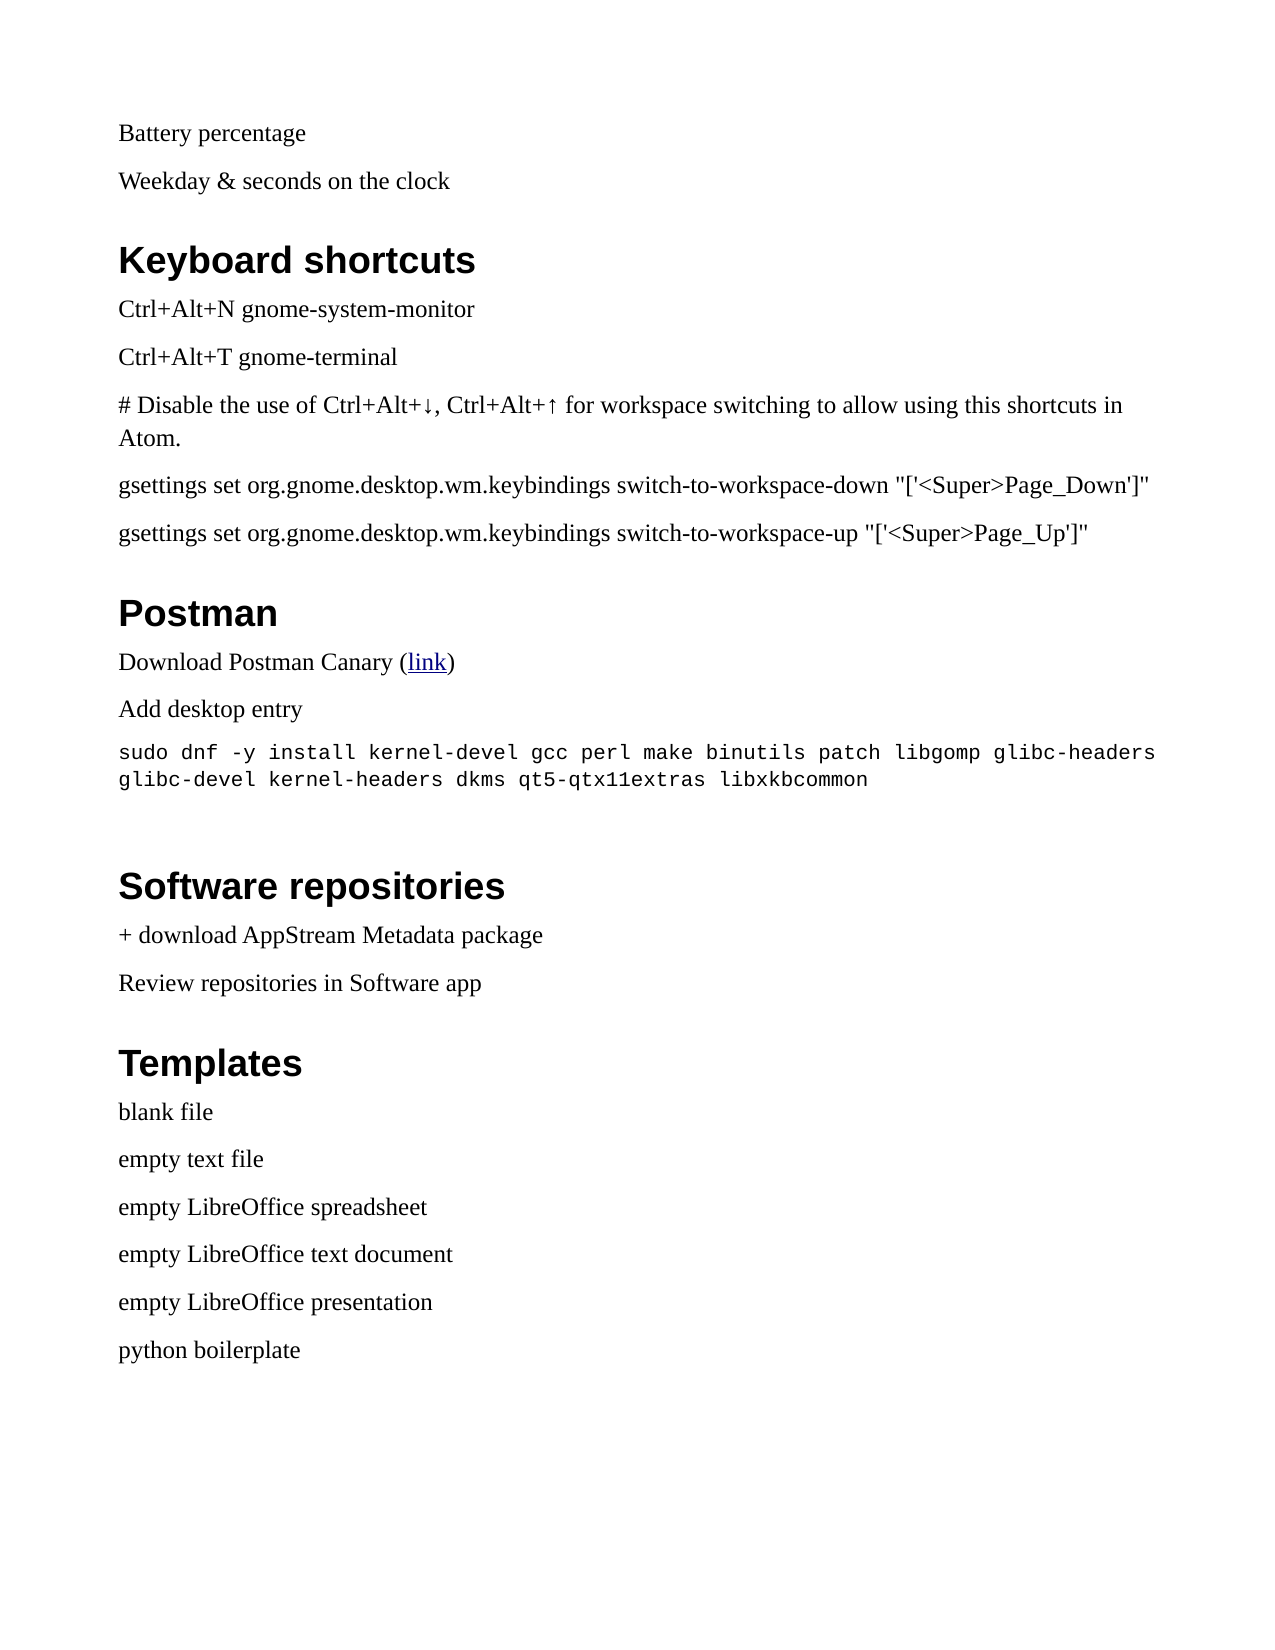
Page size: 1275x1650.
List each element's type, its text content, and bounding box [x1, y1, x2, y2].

text Ctrl+Alt+T gnome-terminal [118, 342, 1157, 371]
text # Disable the use of Ctrl+Alt+↓, Ctrl+Alt+↑ for workspace switching to allow using this shortcuts in Atom. [118, 390, 1157, 451]
subtitle Keyboard shortcuts [118, 238, 1157, 282]
text Battery percentage [118, 118, 1157, 147]
text gsettings set org.gnome.desktop.wm.keybindings switch-to-workspace-up "['<Super>Page_Up']" [118, 518, 1157, 547]
text empty text file [118, 1144, 1157, 1173]
subtitle Postman [118, 591, 1157, 634]
text Download Postman Canary (link) [118, 647, 1157, 675]
text empty LibreOffice text document [118, 1239, 1157, 1268]
subtitle Templates [118, 1041, 1157, 1084]
text empty LibreOffice presentation [118, 1287, 1157, 1316]
text python boilerplate [118, 1335, 1157, 1363]
text Add desktop entry [118, 694, 1157, 723]
text sudo dnf -y install kernel-devel gcc perl make binutils patch libgomp glibc-headers glibc-devel kernel-headers dkms qt5-qtx11extras libxkbcommon [118, 742, 1157, 793]
text gsettings set org.gnome.desktop.wm.keybindings switch-to-workspace-down "['<Super>Page_Down']" [118, 470, 1157, 499]
text + download AppStream Metadata package [118, 920, 1157, 949]
text Ctrl+Alt+N gnome-system-monitor [118, 294, 1157, 323]
text empty LibreOffice spreadsheet [118, 1192, 1157, 1221]
text blank file [118, 1097, 1157, 1125]
text Weekday & seconds on the clock [118, 166, 1157, 194]
subtitle Software repositories [118, 864, 1157, 908]
text Review repositories in Software app [118, 968, 1157, 997]
